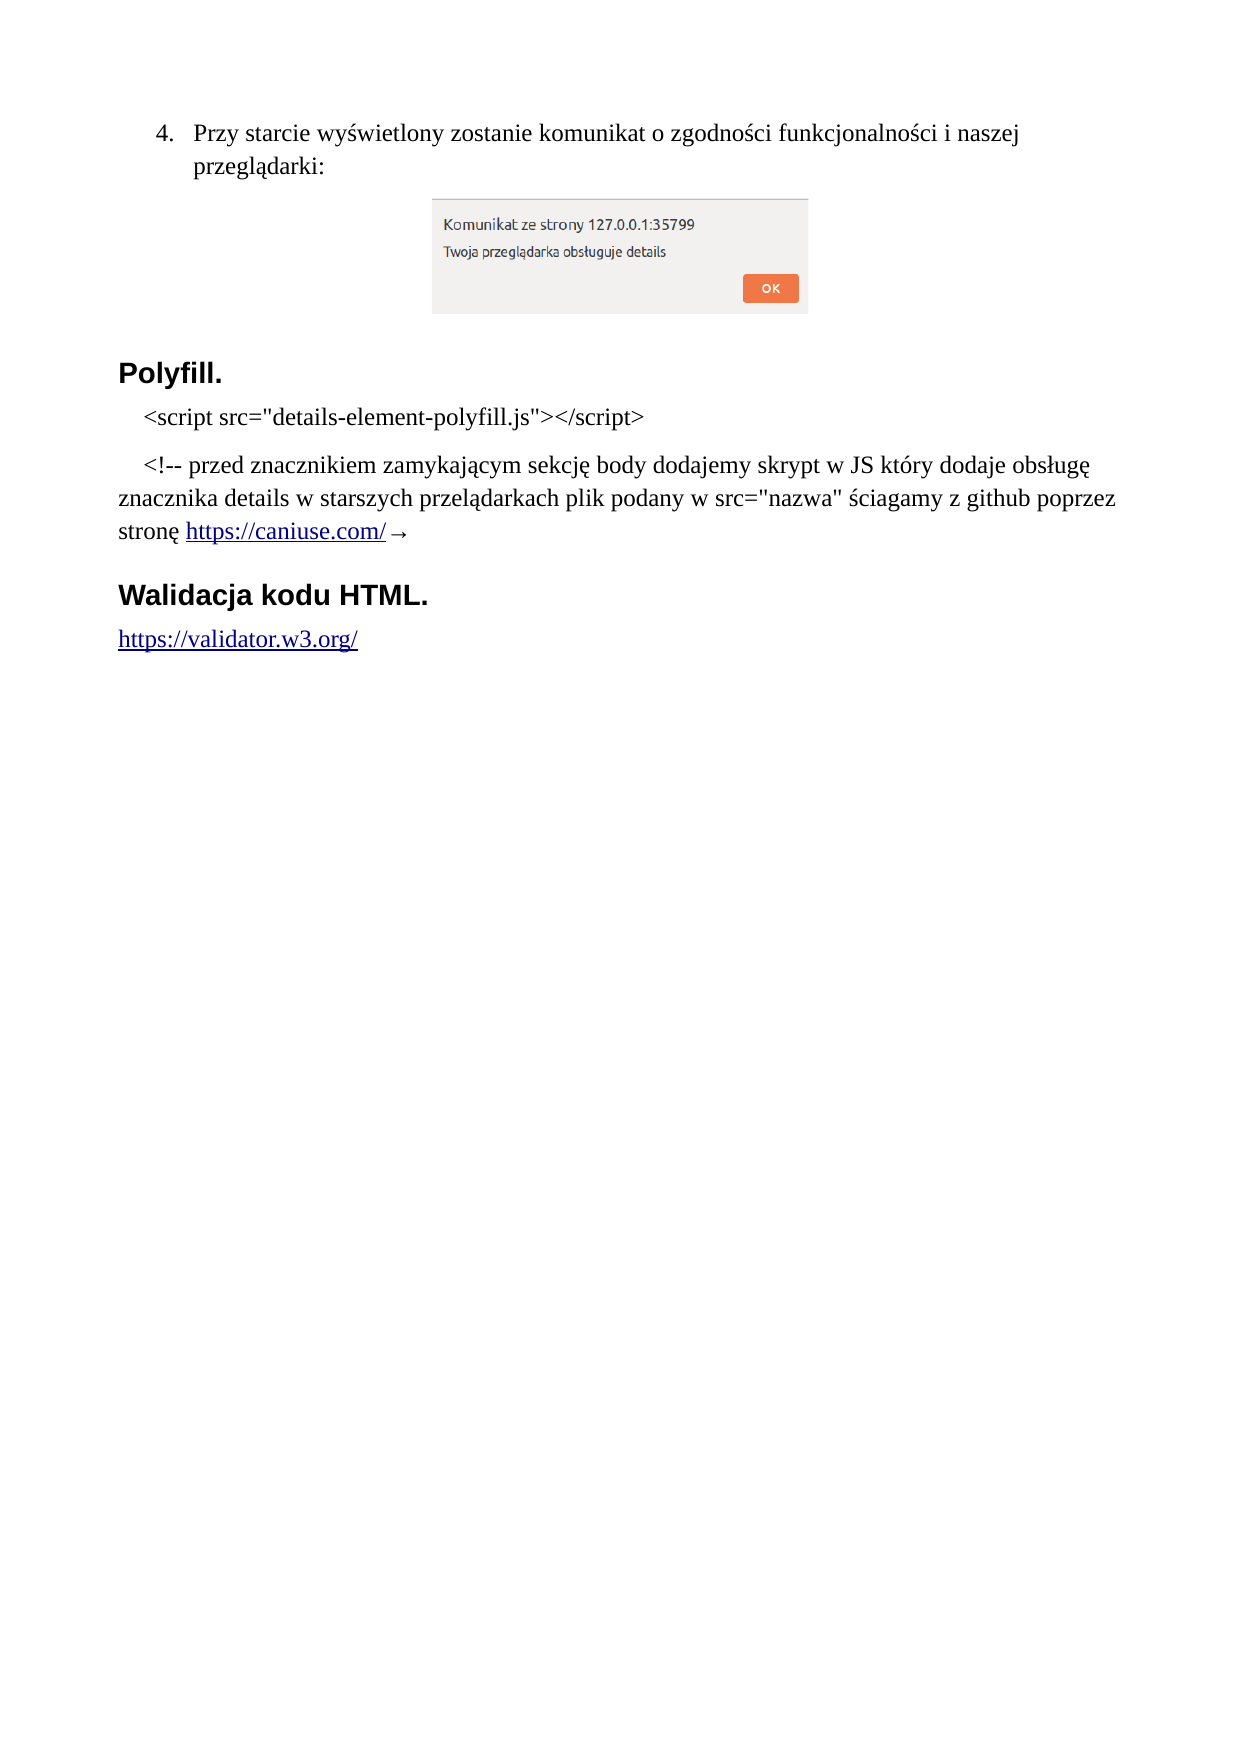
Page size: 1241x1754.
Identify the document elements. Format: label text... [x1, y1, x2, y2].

text https://validator.w3.org/ [118, 624, 1122, 653]
text <script src="details-element-polyfill.js"></script> [118, 402, 1122, 431]
subtitle Polyfill. [118, 356, 1122, 390]
list Przy starcie wyświetlony zostanie komunikat o zgodności funkcjonalności i naszej przeglądarki: [156, 118, 1122, 180]
subtitle Walidacja kodu HTML. [118, 578, 1122, 612]
picture [431, 198, 809, 314]
text <!-- przed znacznikiem zamykającym sekcję body dodajemy skrypt w JS który dodaje obsługę znacznika details w starszych przelądarkach plik podany w src="nazwa" ściagamy z github poprzez stronę https://caniuse.com/→ [118, 450, 1122, 545]
